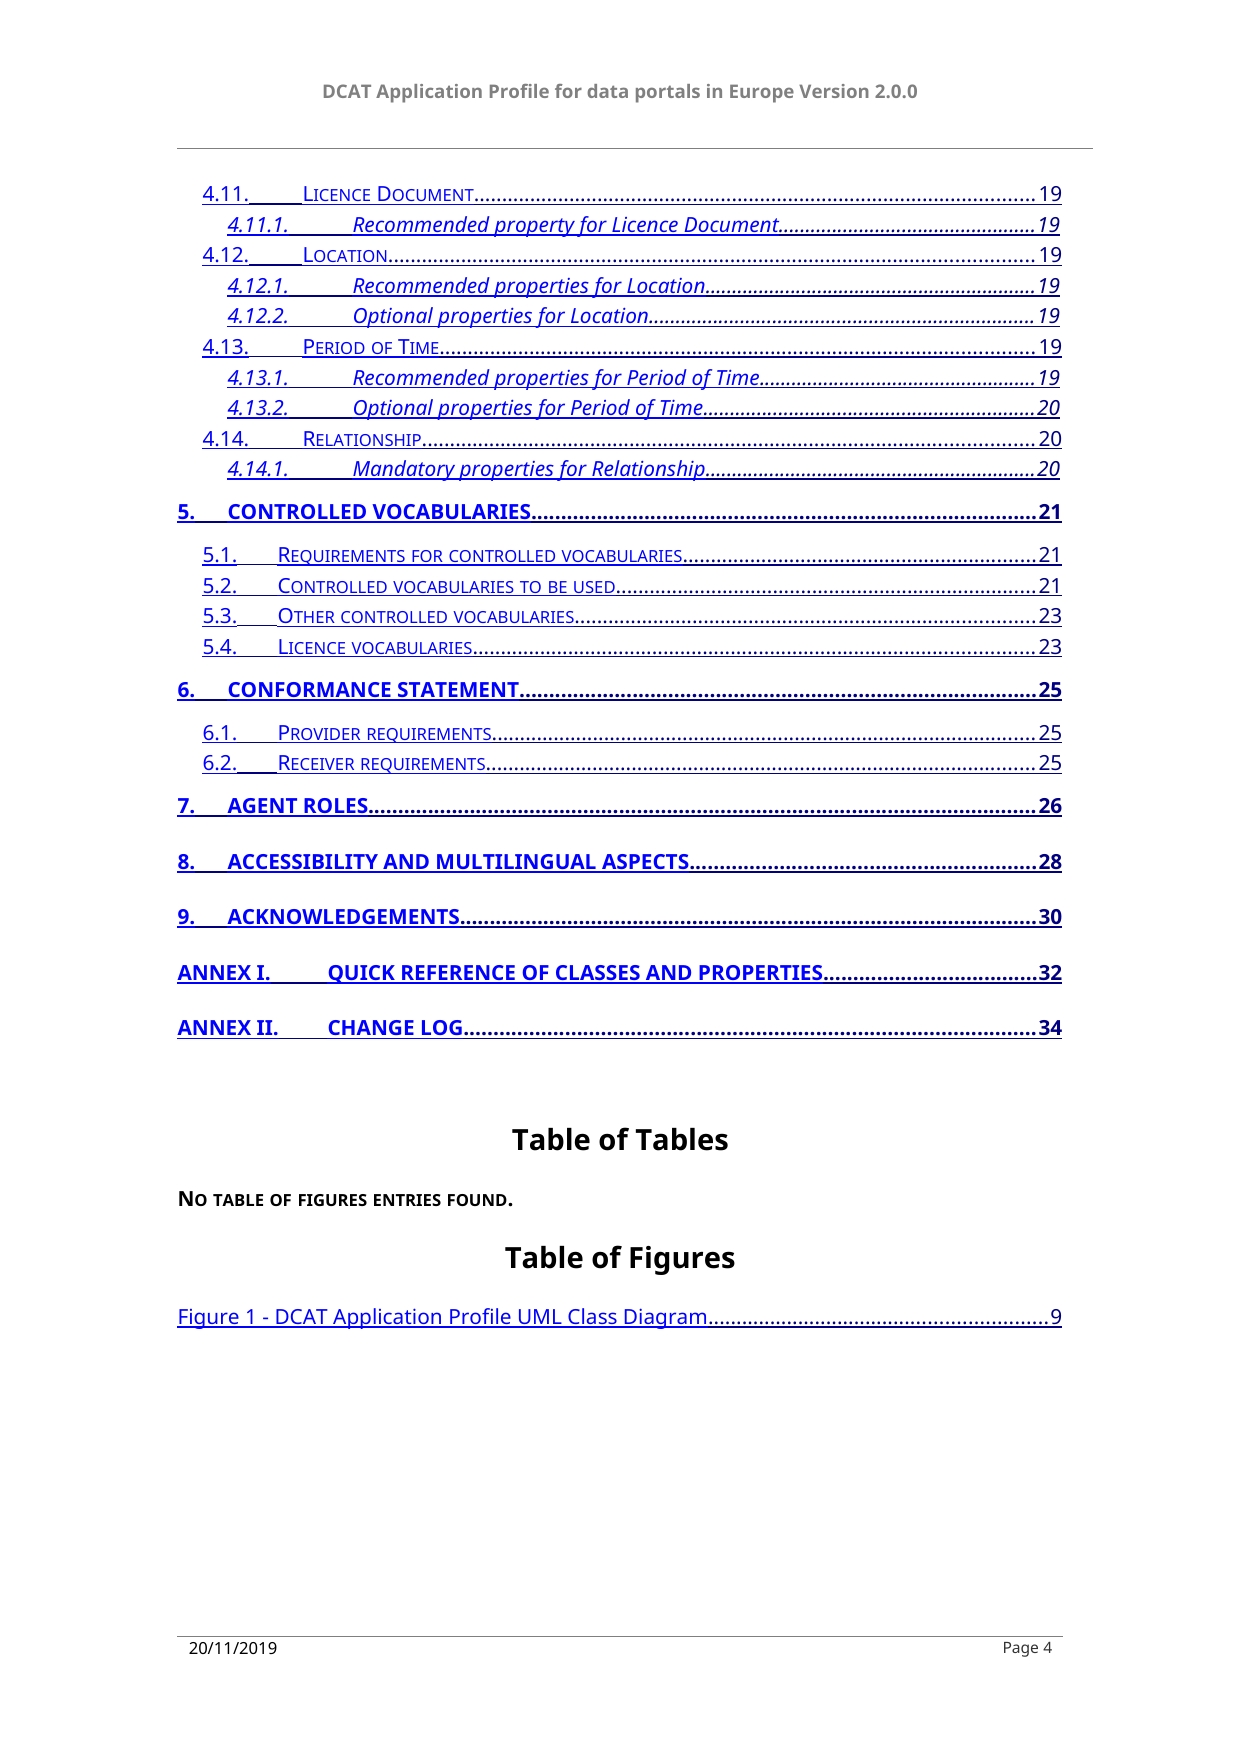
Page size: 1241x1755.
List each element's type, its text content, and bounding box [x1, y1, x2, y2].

text 6.1. Provider requirements 25 [202, 716, 1063, 746]
text No table of figures entries found. [177, 1184, 1063, 1212]
text 4.14.1. Mandatory properties for Relationship 20 [227, 452, 1063, 483]
text 5.4. Licence vocabularies 23 [202, 630, 1063, 660]
text 9. Acknowledgements 30 [177, 901, 1063, 931]
text Annex I. Quick reference of classes and properties 32 [177, 956, 1063, 987]
text 6. Conformance Statement 25 [177, 673, 1063, 703]
text 4.12.1. Recommended properties for Location 19 [227, 269, 1063, 300]
text 4.13.2. Optional properties for Period of Time 20 [227, 391, 1063, 422]
title Table of Figures [177, 1237, 1063, 1277]
text 5. Controlled Vocabularies 21 [177, 495, 1063, 526]
text 5.2. Controlled vocabularies to be used 21 [202, 569, 1063, 599]
title Table of Tables [177, 1119, 1063, 1159]
text 4.14. Relationship 20 [202, 422, 1063, 452]
text 8. Accessibility and Multilingual Aspects 28 [177, 845, 1063, 876]
text Figure 1 - DCAT Application Profile UML Class Diagram 9 [177, 1302, 1063, 1331]
text 4.12. Location 19 [202, 239, 1063, 269]
text 7. Agent roles 26 [177, 789, 1063, 820]
text 4.13.1. Recommended properties for Period of Time 19 [227, 361, 1063, 391]
text Annex II. Change Log 34 [177, 1012, 1063, 1042]
text 6.2. Receiver requirements 25 [202, 746, 1063, 777]
text 5.1. Requirements for controlled vocabularies 21 [202, 538, 1063, 569]
text 4.12.2. Optional properties for Location 19 [227, 300, 1063, 330]
text 4.11. Licence Document 19 [202, 178, 1063, 208]
text 4.11.1. Recommended property for Licence Document 19 [227, 208, 1063, 239]
text 5.3. Other controlled vocabularies 23 [202, 599, 1063, 630]
text 4.13. Period of Time 19 [202, 330, 1063, 361]
